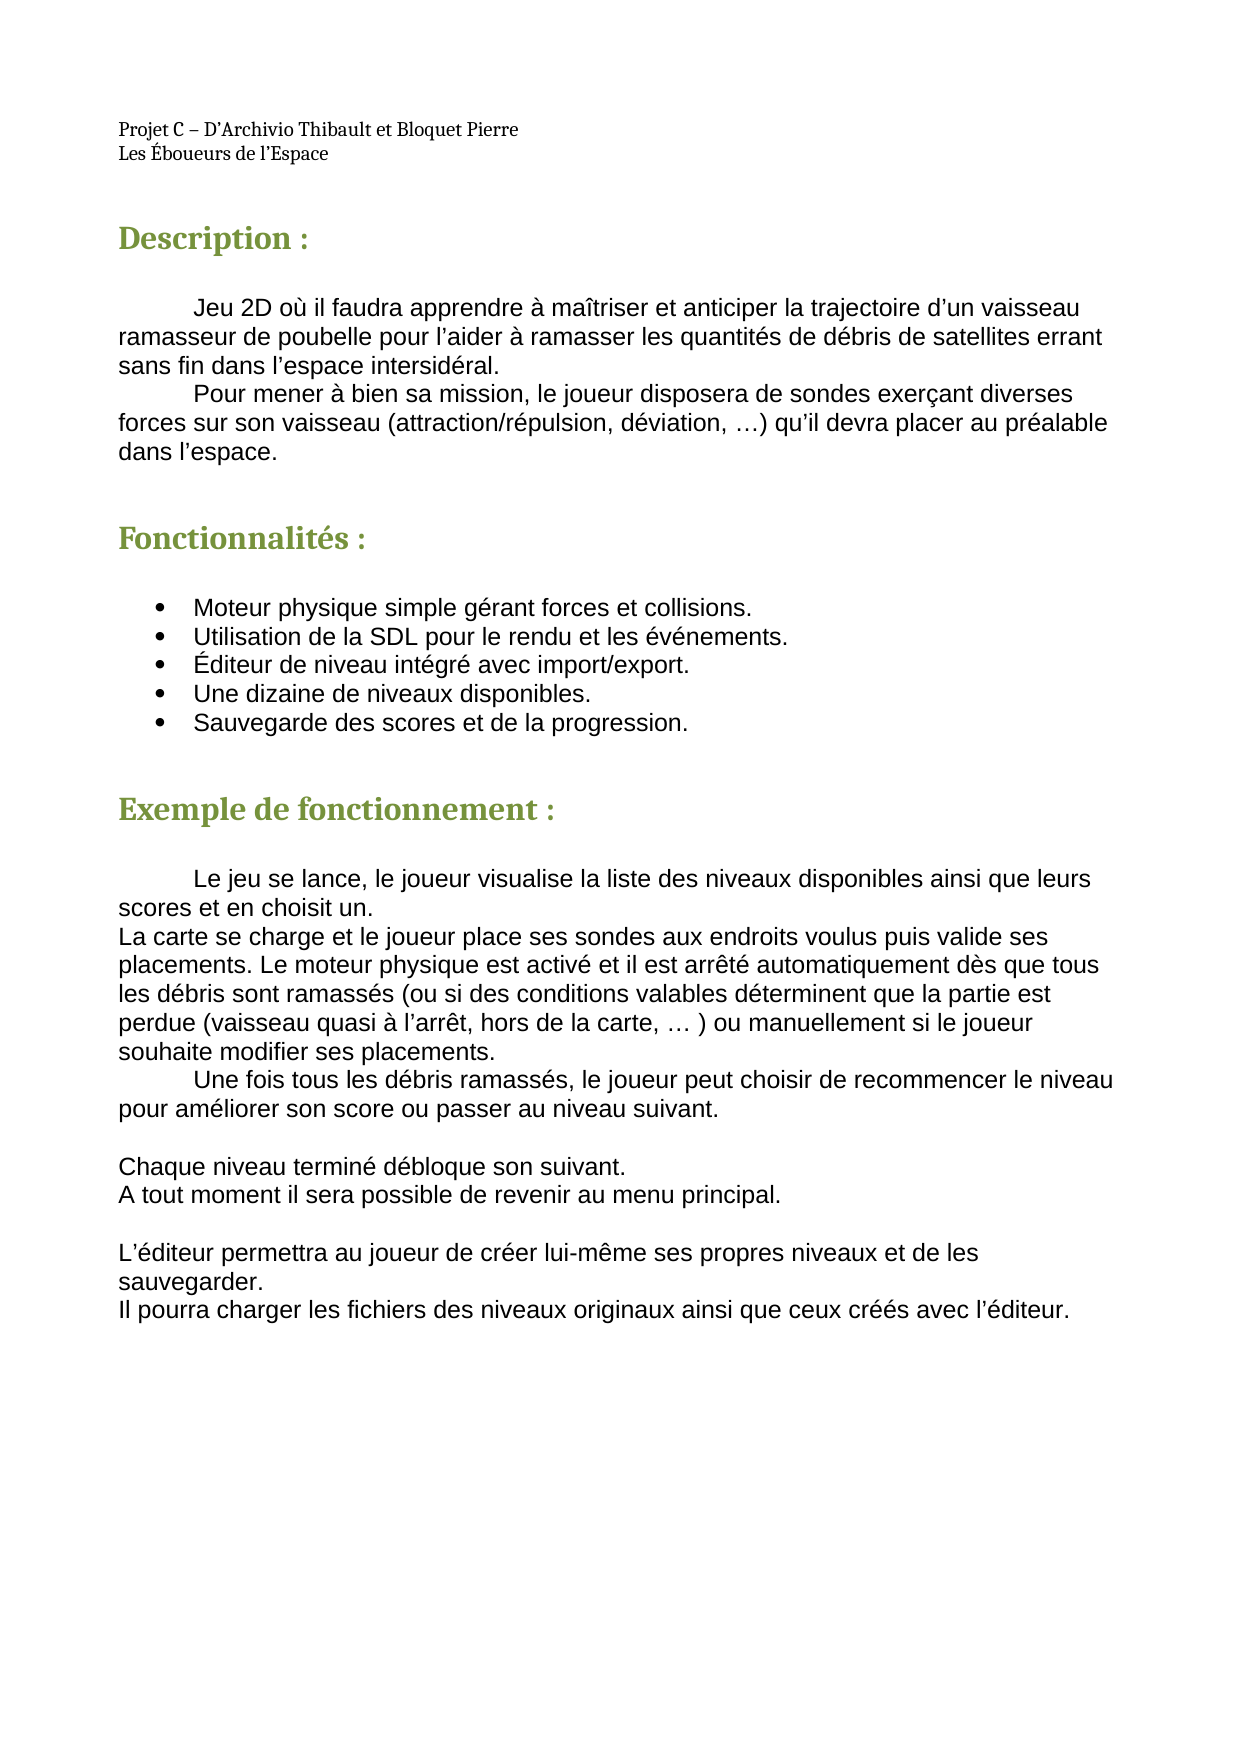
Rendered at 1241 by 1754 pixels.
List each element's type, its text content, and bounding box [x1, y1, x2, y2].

text Pour mener à bien sa mission, le joueur disposera de sondes exerçant diverses forces sur son vaisseau (attraction/répulsion, déviation, …) qu’il devra placer au préalable dans l’espace. [118, 379, 1122, 466]
text La carte se charge et le joueur place ses sondes aux endroits voulus puis valide ses placements. Le moteur physique est activé et il est arrêté automatiquement dès que tous les débris sont ramassés (ou si des conditions valables déterminent que la partie est perdue (vaisseau quasi à l’arrêt, hors de la carte, … ) ou manuellement si le joueur souhaite modifier ses placements. [118, 922, 1122, 1065]
list Sauvegarde des scores et de la progression. [156, 708, 1122, 737]
text A tout moment il sera possible de revenir au menu principal. [118, 1180, 1122, 1209]
list Utilisation de la SDL pour le rendu et les événements. [156, 622, 1122, 650]
subtitle Fonctionnalités : [118, 519, 1122, 558]
text Il pourra charger les fichiers des niveaux originaux ainsi que ceux créés avec l’éditeur. [118, 1295, 1122, 1324]
list Une dizaine de niveaux disponibles. [156, 679, 1122, 708]
list Éditeur de niveau intégré avec import/export. [156, 650, 1122, 679]
text Le jeu se lance, le joueur visualise la liste des niveaux disponibles ainsi que leurs scores et en choisit un. [118, 864, 1122, 922]
text L’éditeur permettra au joueur de créer lui-même ses propres niveaux et de les sauvegarder. [118, 1238, 1122, 1295]
text Projet C – D’Archivio Thibault et Bloquet Pierre [118, 118, 1122, 142]
subtitle Exemple de fonctionnement : [118, 791, 1122, 829]
list Moteur physique simple gérant forces et collisions. [156, 593, 1122, 622]
text Chaque niveau terminé débloque son suivant. [118, 1152, 1122, 1180]
text Jeu 2D où il faudra apprendre à maîtriser et anticiper la trajectoire d’un vaisseau ramasseur de poubelle pour l’aider à ramasser les quantités de débris de satellites errant sans fin dans l’espace intersidéral. [118, 293, 1122, 379]
text Une fois tous les débris ramassés, le joueur peut choisir de recommencer le niveau pour améliorer son score ou passer au niveau suivant. [118, 1065, 1122, 1123]
text Les Éboueurs de l’Espace [118, 142, 1122, 166]
subtitle Description : [118, 220, 1122, 258]
